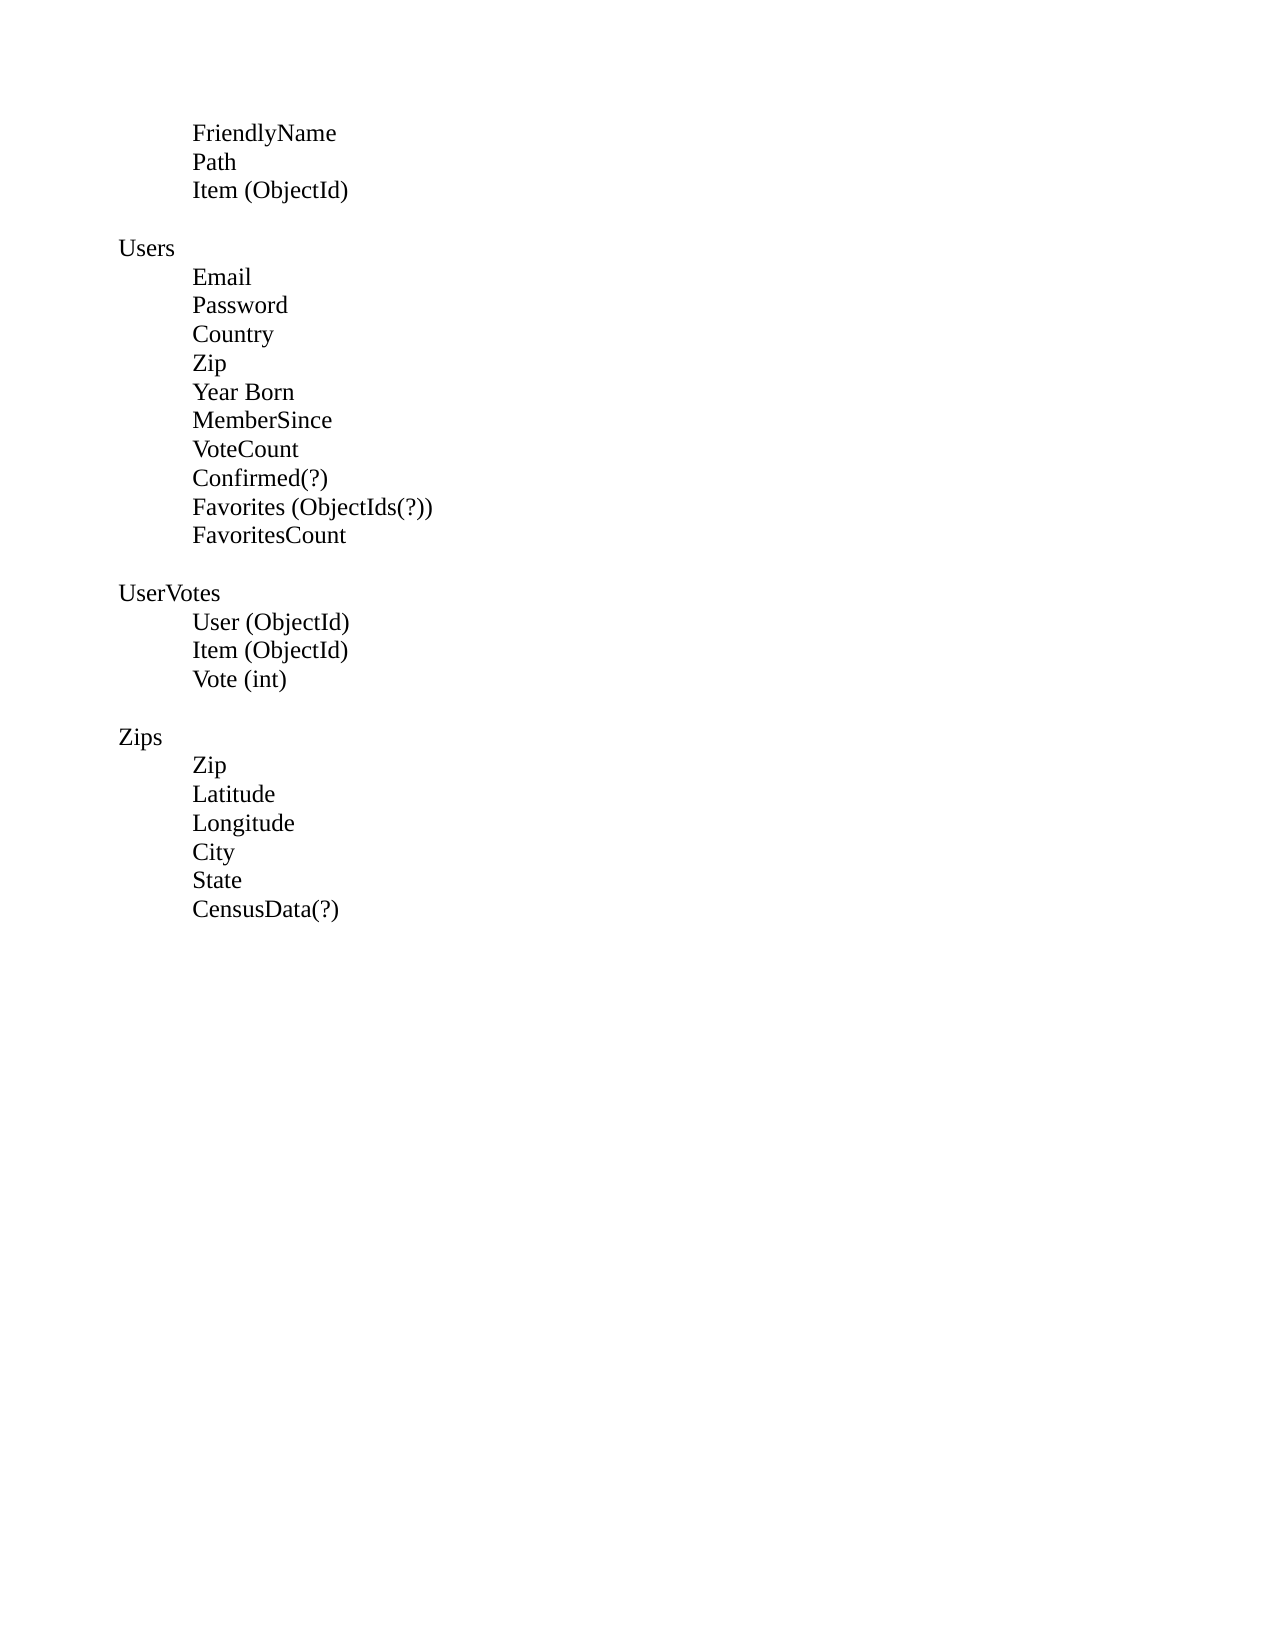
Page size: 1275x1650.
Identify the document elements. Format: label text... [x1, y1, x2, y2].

text VoteCount [192, 434, 1157, 463]
text Confirmed(?) [192, 463, 1157, 492]
text State [192, 866, 1157, 894]
text Latitude [192, 779, 1157, 808]
text Password [192, 291, 1157, 319]
text Favorites (ObjectIds(?)) [192, 492, 1157, 521]
text Zip [192, 348, 1157, 377]
text Item (ObjectId) [192, 636, 1157, 664]
text FavoritesCount [192, 521, 1157, 549]
text Zips [118, 722, 1157, 751]
text Country [192, 319, 1157, 348]
text Item (ObjectId) [192, 176, 1157, 204]
text Users [118, 233, 1157, 262]
text Vote (int) [192, 664, 1157, 693]
text Path [192, 147, 1157, 176]
text UserVotes [118, 578, 1157, 607]
text User (ObjectId) [192, 607, 1157, 636]
text Email [192, 262, 1157, 291]
text Year Born [192, 377, 1157, 406]
text CensusData(?) [192, 894, 1157, 923]
text Longitude [192, 808, 1157, 837]
text FriendlyName [192, 118, 1157, 147]
text Zip [192, 751, 1157, 779]
text MemberSince [192, 406, 1157, 434]
text City [192, 837, 1157, 866]
